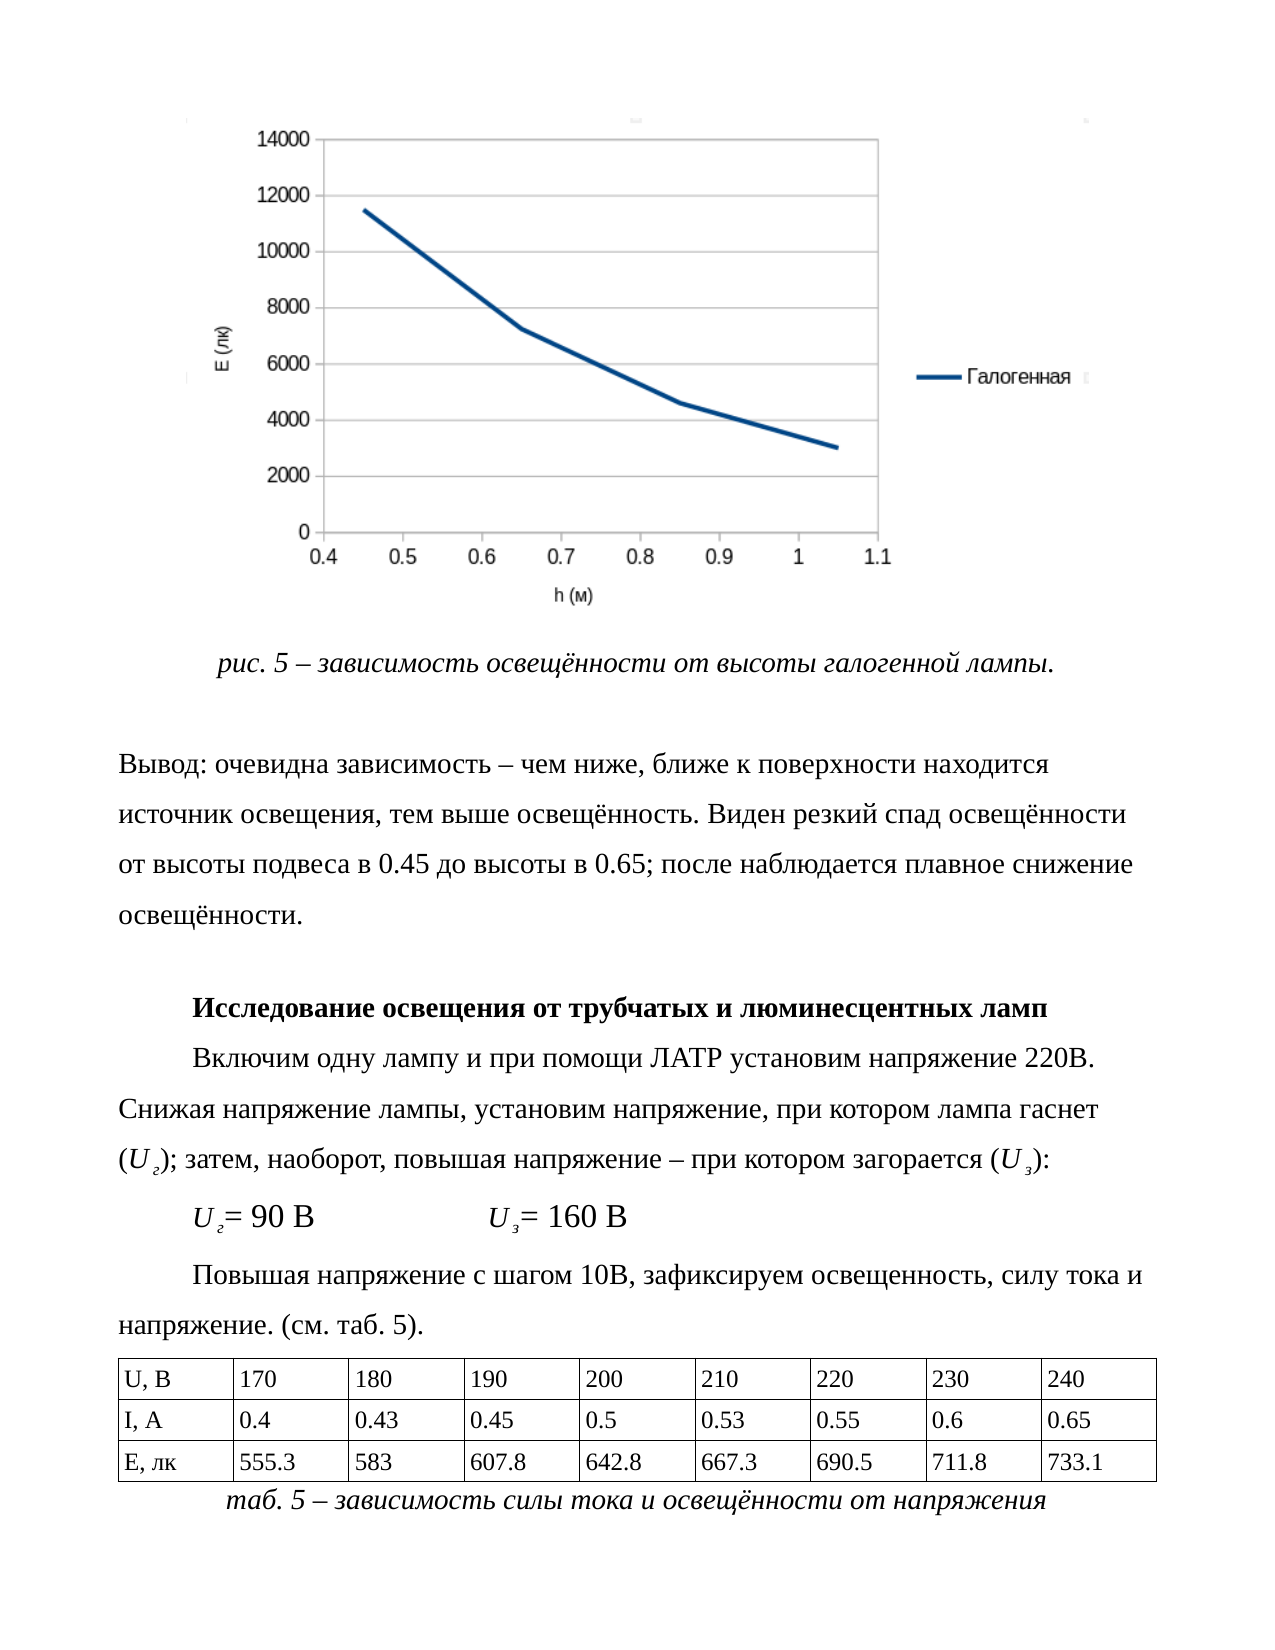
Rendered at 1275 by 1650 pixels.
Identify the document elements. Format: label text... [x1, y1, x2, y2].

table_cell 0.5 [580, 1400, 695, 1440]
table_header U, В [119, 1359, 233, 1399]
table_cell 0.43 [349, 1400, 464, 1440]
table_cell I, А [119, 1400, 233, 1440]
table_cell 0.53 [696, 1400, 810, 1440]
table_header 210 [696, 1359, 810, 1399]
table_header 200 [580, 1359, 695, 1399]
text = 90 В = 160 В [118, 1196, 1157, 1238]
table_header 230 [927, 1359, 1041, 1399]
text Повышая напряжение с шагом 10В, зафиксируем освещенность, силу тока и напряжение. (см. таб. 5). [118, 1257, 1157, 1341]
text Вывод: очевидна зависимость – чем ниже, ближе к поверхности находится источник освещения, тем выше освещённость. Виден резкий спад освещённости от высоты подвеса в 0.45 до высоты в 0.65; после наблюдается плавное снижение освещённости. [118, 746, 1157, 930]
table_header 240 [1042, 1359, 1156, 1399]
text таб. 5 – зависимость силы тока и освещённости от напряжения [118, 1482, 1157, 1516]
table_cell 733.1 [1042, 1441, 1156, 1481]
table_cell 607.8 [465, 1441, 579, 1481]
table_cell 690.5 [811, 1441, 926, 1481]
table_cell 0.45 [465, 1400, 579, 1440]
table_cell 0.4 [234, 1400, 348, 1440]
table_cell 555.3 [234, 1441, 348, 1481]
table_header 170 [234, 1359, 348, 1399]
text Снижая напряжение лампы, установим напряжение, при котором лампа гаснет (); затем, наоборот, повышая напряжение – при котором загорается (): [118, 1091, 1157, 1179]
table_cell 711.8 [927, 1441, 1041, 1481]
text Включим одну лампу и при помощи ЛАТР установим напряжение 220В. [118, 1041, 1157, 1074]
picture [186, 118, 1089, 629]
text Исследование освещения от трубчатых и люминесцентных ламп [118, 990, 1157, 1024]
table_cell 0.55 [811, 1400, 926, 1440]
table_cell 642.8 [580, 1441, 695, 1481]
table_header 180 [349, 1359, 464, 1399]
table_cell 0.65 [1042, 1400, 1156, 1440]
table_header 190 [465, 1359, 579, 1399]
table_cell E, лк [119, 1441, 233, 1481]
table_cell 0.6 [927, 1400, 1041, 1440]
table_cell 667.3 [696, 1441, 810, 1481]
table_cell 583 [349, 1441, 464, 1481]
table_header 220 [811, 1359, 926, 1399]
text рис. 5 – зависимость освещённости от высоты галогенной лампы. [118, 118, 1157, 679]
